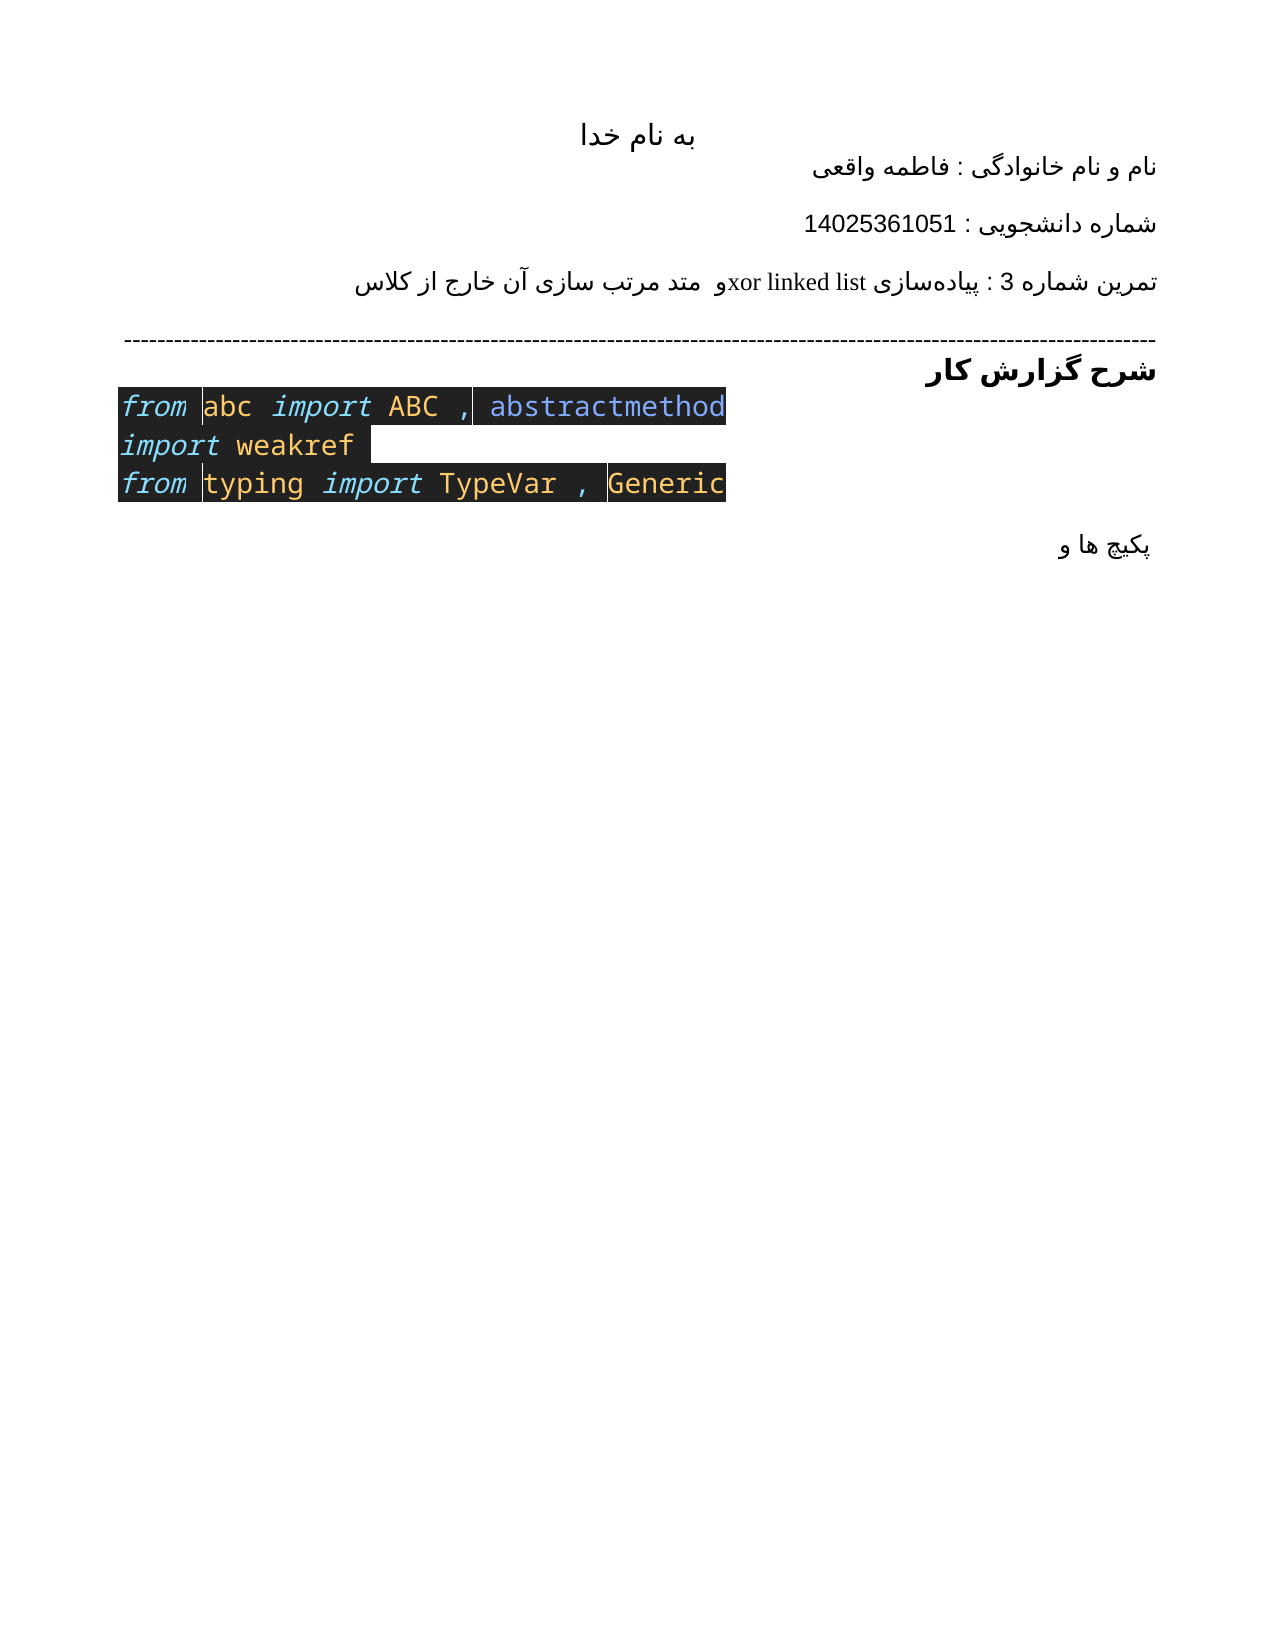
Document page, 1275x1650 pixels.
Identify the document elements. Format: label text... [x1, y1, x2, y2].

text from typing import TypeVar , Generic [118, 463, 1157, 502]
text نام و نام خانوادگی : فاطمه واقعی [118, 152, 1157, 180]
text به نام خدا [118, 118, 1157, 152]
text ---------------------------------------------------------------------------------------------------------------------------- [118, 324, 1157, 353]
text شرح گزارش کار [118, 353, 1157, 387]
text import weakref [118, 425, 1157, 463]
text from abc import ABC , abstractmethod [118, 387, 1157, 425]
text پکیچ ها و [118, 530, 1157, 559]
text شماره دانشجویی : 14025361051 [118, 209, 1157, 238]
text و متد مرتب سازی آن خارج از کلاسxor linked list تمرین شماره 3 : پیاده‌سازی [118, 267, 1157, 296]
